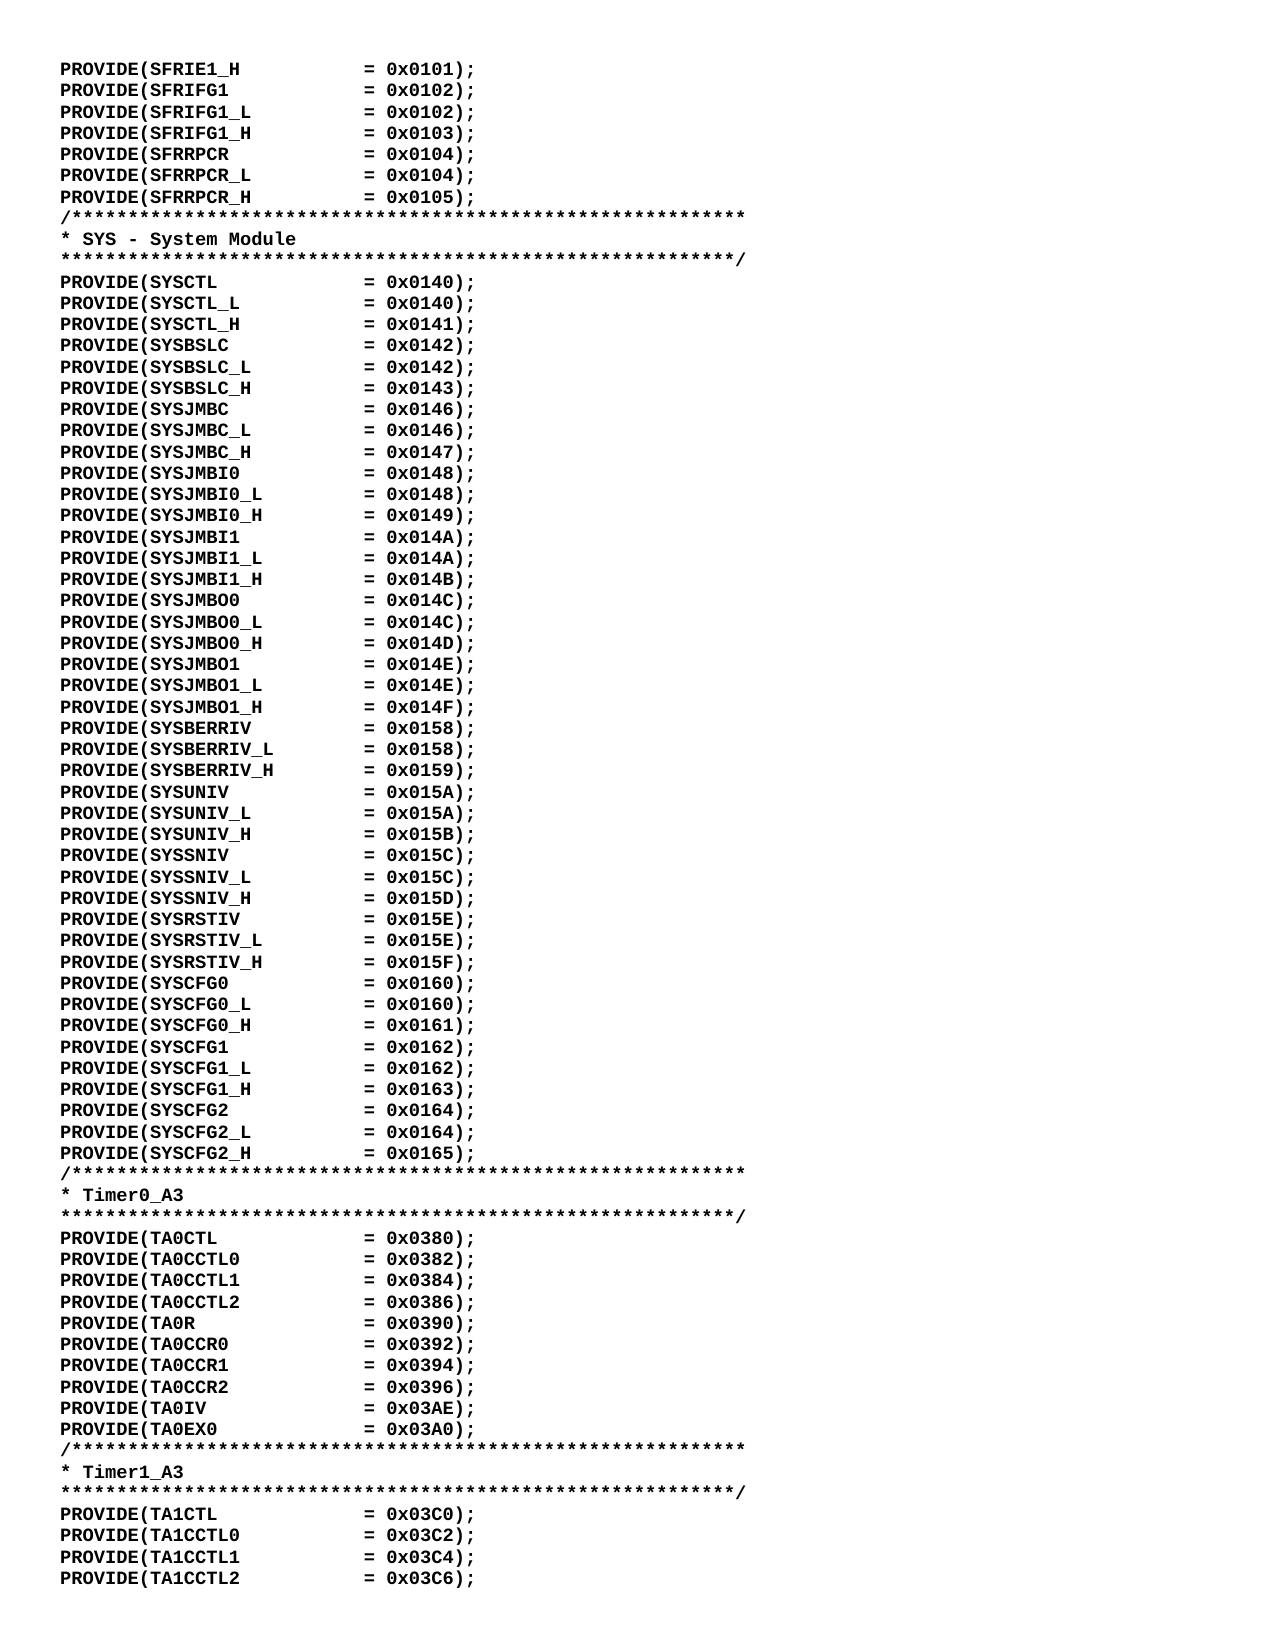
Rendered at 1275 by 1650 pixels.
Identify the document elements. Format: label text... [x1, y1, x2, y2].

text ************************************************************/ [60, 1484, 1215, 1505]
text PROVIDE(SFRRPCR = 0x0104); [60, 145, 1215, 166]
text PROVIDE(SYSCFG1_H = 0x0163); [60, 1080, 1215, 1101]
text PROVIDE(SYSSNIV_H = 0x015D); [60, 889, 1215, 910]
text PROVIDE(SYSCFG1_L = 0x0162); [60, 1059, 1215, 1080]
text PROVIDE(SYSJMBI0_H = 0x0149); [60, 506, 1215, 527]
text PROVIDE(SYSRSTIV_L = 0x015E); [60, 931, 1215, 952]
text * Timer1_A3 [60, 1462, 1215, 1484]
text PROVIDE(SYSCTL = 0x0140); [60, 272, 1215, 294]
text PROVIDE(TA1CCTL1 = 0x03C4); [60, 1547, 1215, 1569]
text PROVIDE(SYSCFG2 = 0x0164); [60, 1101, 1215, 1122]
text ************************************************************/ [60, 1207, 1215, 1229]
text PROVIDE(TA0IV = 0x03AE); [60, 1399, 1215, 1420]
text PROVIDE(SYSJMBI1_H = 0x014B); [60, 570, 1215, 591]
text PROVIDE(TA0CTL = 0x0380); [60, 1229, 1215, 1250]
text PROVIDE(SYSJMBI0 = 0x0148); [60, 464, 1215, 485]
text PROVIDE(TA1CTL = 0x03C0); [60, 1505, 1215, 1526]
text PROVIDE(SYSJMBI1_L = 0x014A); [60, 549, 1215, 570]
text PROVIDE(SFRRPCR_H = 0x0105); [60, 187, 1215, 209]
text PROVIDE(TA1CCTL2 = 0x03C6); [60, 1569, 1215, 1590]
text PROVIDE(SYSJMBC = 0x0146); [60, 400, 1215, 421]
text PROVIDE(TA0CCTL1 = 0x0384); [60, 1271, 1215, 1292]
text PROVIDE(SFRIFG1 = 0x0102); [60, 81, 1215, 102]
text PROVIDE(SYSCTL_L = 0x0140); [60, 294, 1215, 315]
text /************************************************************ [60, 209, 1215, 230]
text PROVIDE(TA0EX0 = 0x03A0); [60, 1420, 1215, 1441]
text PROVIDE(SYSUNIV_L = 0x015A); [60, 804, 1215, 825]
text PROVIDE(SFRRPCR_L = 0x0104); [60, 166, 1215, 187]
text PROVIDE(SYSJMBC_H = 0x0147); [60, 442, 1215, 464]
text PROVIDE(SYSUNIV = 0x015A); [60, 782, 1215, 804]
text PROVIDE(SYSCFG2_H = 0x0165); [60, 1144, 1215, 1165]
text /************************************************************ [60, 1165, 1215, 1186]
text * SYS - System Module [60, 230, 1215, 251]
text PROVIDE(SYSBERRIV_L = 0x0158); [60, 740, 1215, 761]
text PROVIDE(SYSSNIV = 0x015C); [60, 846, 1215, 867]
text PROVIDE(SYSBERRIV = 0x0158); [60, 719, 1215, 740]
text PROVIDE(SYSSNIV_L = 0x015C); [60, 867, 1215, 889]
text PROVIDE(SYSCFG0_H = 0x0161); [60, 1016, 1215, 1037]
text PROVIDE(SFRIE1_H = 0x0101); [60, 60, 1215, 81]
text PROVIDE(SYSBSLC_H = 0x0143); [60, 379, 1215, 400]
text PROVIDE(SYSBSLC_L = 0x0142); [60, 357, 1215, 379]
text PROVIDE(TA0CCR0 = 0x0392); [60, 1335, 1215, 1356]
text PROVIDE(TA0CCR1 = 0x0394); [60, 1356, 1215, 1377]
text PROVIDE(SYSJMBI0_L = 0x0148); [60, 485, 1215, 506]
text PROVIDE(TA0CCTL2 = 0x0386); [60, 1292, 1215, 1314]
text * Timer0_A3 [60, 1186, 1215, 1207]
text PROVIDE(TA0CCTL0 = 0x0382); [60, 1250, 1215, 1271]
text PROVIDE(SYSRSTIV = 0x015E); [60, 910, 1215, 931]
text /************************************************************ [60, 1441, 1215, 1462]
text PROVIDE(SFRIFG1_H = 0x0103); [60, 124, 1215, 145]
text PROVIDE(SYSJMBO0 = 0x014C); [60, 591, 1215, 612]
text PROVIDE(SYSRSTIV_H = 0x015F); [60, 952, 1215, 974]
text PROVIDE(SYSCFG2_L = 0x0164); [60, 1122, 1215, 1144]
text PROVIDE(SYSBERRIV_H = 0x0159); [60, 761, 1215, 782]
text PROVIDE(SFRIFG1_L = 0x0102); [60, 102, 1215, 124]
text PROVIDE(SYSJMBC_L = 0x0146); [60, 421, 1215, 442]
text PROVIDE(SYSJMBI1 = 0x014A); [60, 527, 1215, 549]
text PROVIDE(SYSCFG0_L = 0x0160); [60, 995, 1215, 1016]
text PROVIDE(TA0R = 0x0390); [60, 1314, 1215, 1335]
text PROVIDE(SYSJMBO0_L = 0x014C); [60, 612, 1215, 634]
text PROVIDE(SYSCTL_H = 0x0141); [60, 315, 1215, 336]
text ************************************************************/ [60, 251, 1215, 272]
text PROVIDE(SYSCFG0 = 0x0160); [60, 974, 1215, 995]
text PROVIDE(SYSUNIV_H = 0x015B); [60, 825, 1215, 846]
text PROVIDE(SYSJMBO0_H = 0x014D); [60, 634, 1215, 655]
text PROVIDE(TA0CCR2 = 0x0396); [60, 1377, 1215, 1399]
text PROVIDE(SYSCFG1 = 0x0162); [60, 1037, 1215, 1059]
text PROVIDE(SYSJMBO1 = 0x014E); [60, 655, 1215, 676]
text PROVIDE(TA1CCTL0 = 0x03C2); [60, 1526, 1215, 1547]
text PROVIDE(SYSJMBO1_L = 0x014E); [60, 676, 1215, 697]
text PROVIDE(SYSBSLC = 0x0142); [60, 336, 1215, 357]
text PROVIDE(SYSJMBO1_H = 0x014F); [60, 697, 1215, 719]
